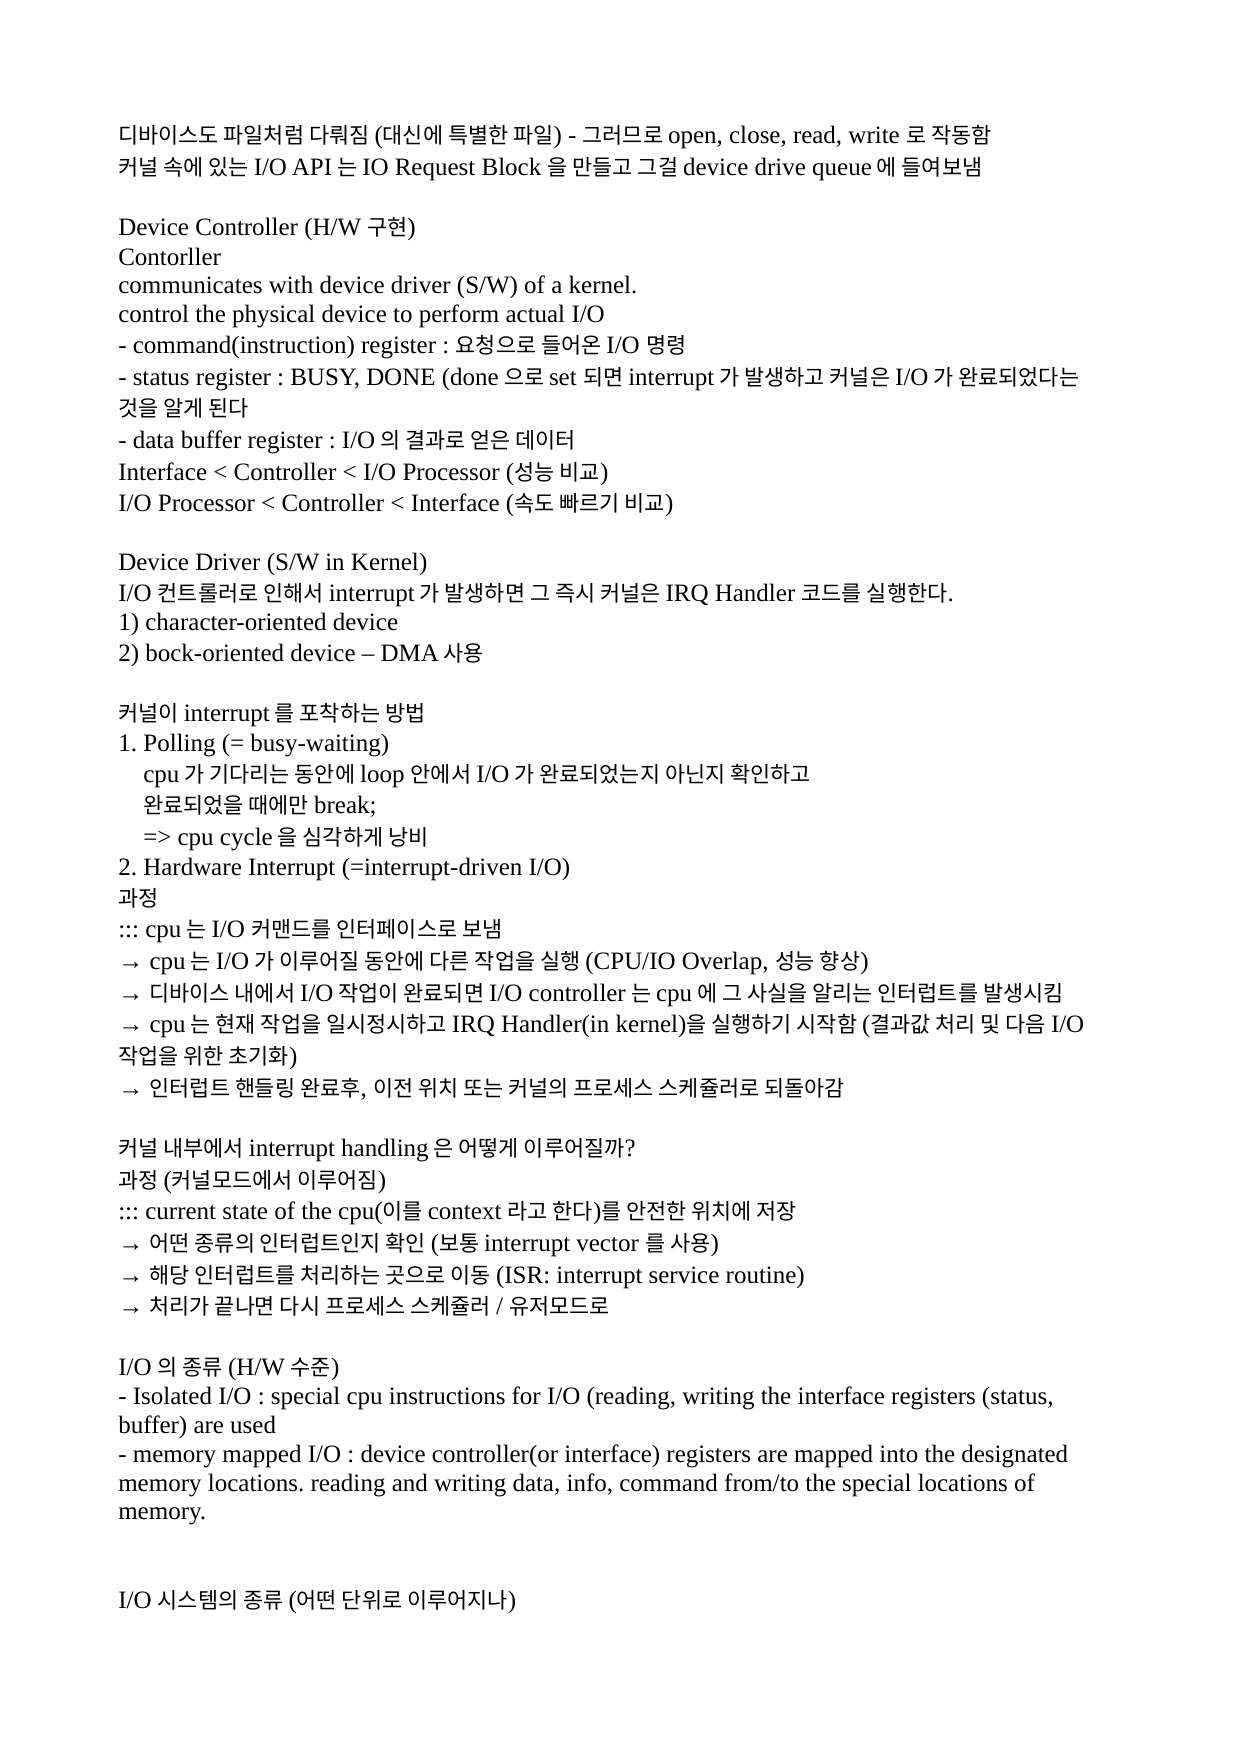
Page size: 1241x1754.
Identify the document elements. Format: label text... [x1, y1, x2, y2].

text 과정 (커널모드에서 이루어짐) [118, 1163, 1122, 1194]
text 디바이스도 파일처럼 다뤄짐 (대신에 특별한 파일) - 그러므로 open, close, read, write 로 작동함 [118, 118, 1122, 150]
text → 인터럽트 핸들링 완료후, 이전 위치 또는 커널의 프로세스 스케쥴러로 되돌아감 [118, 1071, 1122, 1102]
text → 디바이스 내에서 I/O작업이 완료되면 I/O controller는 cpu에 그 사실을 알리는 인터럽트를 발생시킴 [118, 976, 1122, 1007]
text I/O 의 종류 (H/W 수준) [118, 1350, 1122, 1381]
text I/O Processor < Controller < Interface (속도 빠르기 비교) [118, 486, 1122, 518]
text I/O 컨트롤러로 인해서 interrupt가 발생하면 그 즉시 커널은 IRQ Handler 코드를 실행한다. [118, 576, 1122, 607]
text 커널이 interrupt를 포착하는 방법 [118, 696, 1122, 728]
text - memory mapped I/O : device controller(or interface) registers are mapped into the designated memory locations. reading and writing data, info, command from/to the special locations of memory. [118, 1439, 1122, 1525]
text 완료되었을 때에만 break; [118, 788, 1122, 820]
text → 해당 인터럽트를 처리하는 곳으로 이동 (ISR: interrupt service routine) [118, 1258, 1122, 1289]
text Contorller [118, 242, 1122, 271]
text ::: current state of the cpu(이를 context 라고 한다)를 안전한 위치에 저장 [118, 1194, 1122, 1226]
text 1) character-oriented device [118, 607, 1122, 636]
text => cpu cycle을 심각하게 낭비 [118, 820, 1122, 852]
text 1. Polling (= busy-waiting) [118, 728, 1122, 757]
text Interface < Controller < I/O Processor (성능 비교) [118, 455, 1122, 486]
text - command(instruction) register : 요청으로 들어온 I/O 명령 [118, 328, 1122, 360]
text - Isolated I/O : special cpu instructions for I/O (reading, writing the interface registers (status, buffer) are used [118, 1381, 1122, 1439]
text 2. Hardware Interrupt (=interrupt-driven I/O) [118, 852, 1122, 881]
text 커널 속에 있는 I/O API는 IO Request Block 을 만들고 그걸 device drive queue에 들여보냄 [118, 150, 1122, 181]
text cpu가 기다리는 동안에 loop 안에서 I/O가 완료되었는지 아닌지 확인하고 [118, 757, 1122, 788]
text Device Driver (S/W in Kernel) [118, 547, 1122, 576]
text communicates with device driver (S/W) of a kernel. [118, 271, 1122, 299]
text → 어떤 종류의 인터럽트인지 확인 (보통 interrupt vector 를 사용) [118, 1226, 1122, 1258]
text → 처리가 끝나면 다시 프로세스 스케쥴러 / 유저모드로 [118, 1289, 1122, 1321]
text Device Controller (H/W 구현) [118, 210, 1122, 242]
text - data buffer register : I/O의 결과로 얻은 데이터 [118, 423, 1122, 455]
text 과정 [118, 881, 1122, 912]
text - status register : BUSY, DONE (done으로 set 되면 interrupt가 발생하고 커널은 I/O가 완료되었다는 것을 알게 된다 [118, 360, 1122, 423]
text ::: cpu는 I/O 커맨드를 인터페이스로 보냄 [118, 912, 1122, 944]
text → cpu는 현재 작업을 일시정시하고 IRQ Handler(in kernel)을 실행하기 시작함 (결과값 처리 및 다음 I/O 작업을 위한 초기화) [118, 1007, 1122, 1071]
text I/O 시스템의 종류 (어떤 단위로 이루어지나) [118, 1583, 1122, 1614]
text control the physical device to perform actual I/O [118, 299, 1122, 328]
text 2) bock-oriented device – DMA 사용 [118, 636, 1122, 668]
text → cpu는 I/O가 이루어질 동안에 다른 작업을 실행 (CPU/IO Overlap, 성능 향상) [118, 944, 1122, 976]
text 커널 내부에서 interrupt handling은 어떻게 이루어질까? [118, 1131, 1122, 1163]
